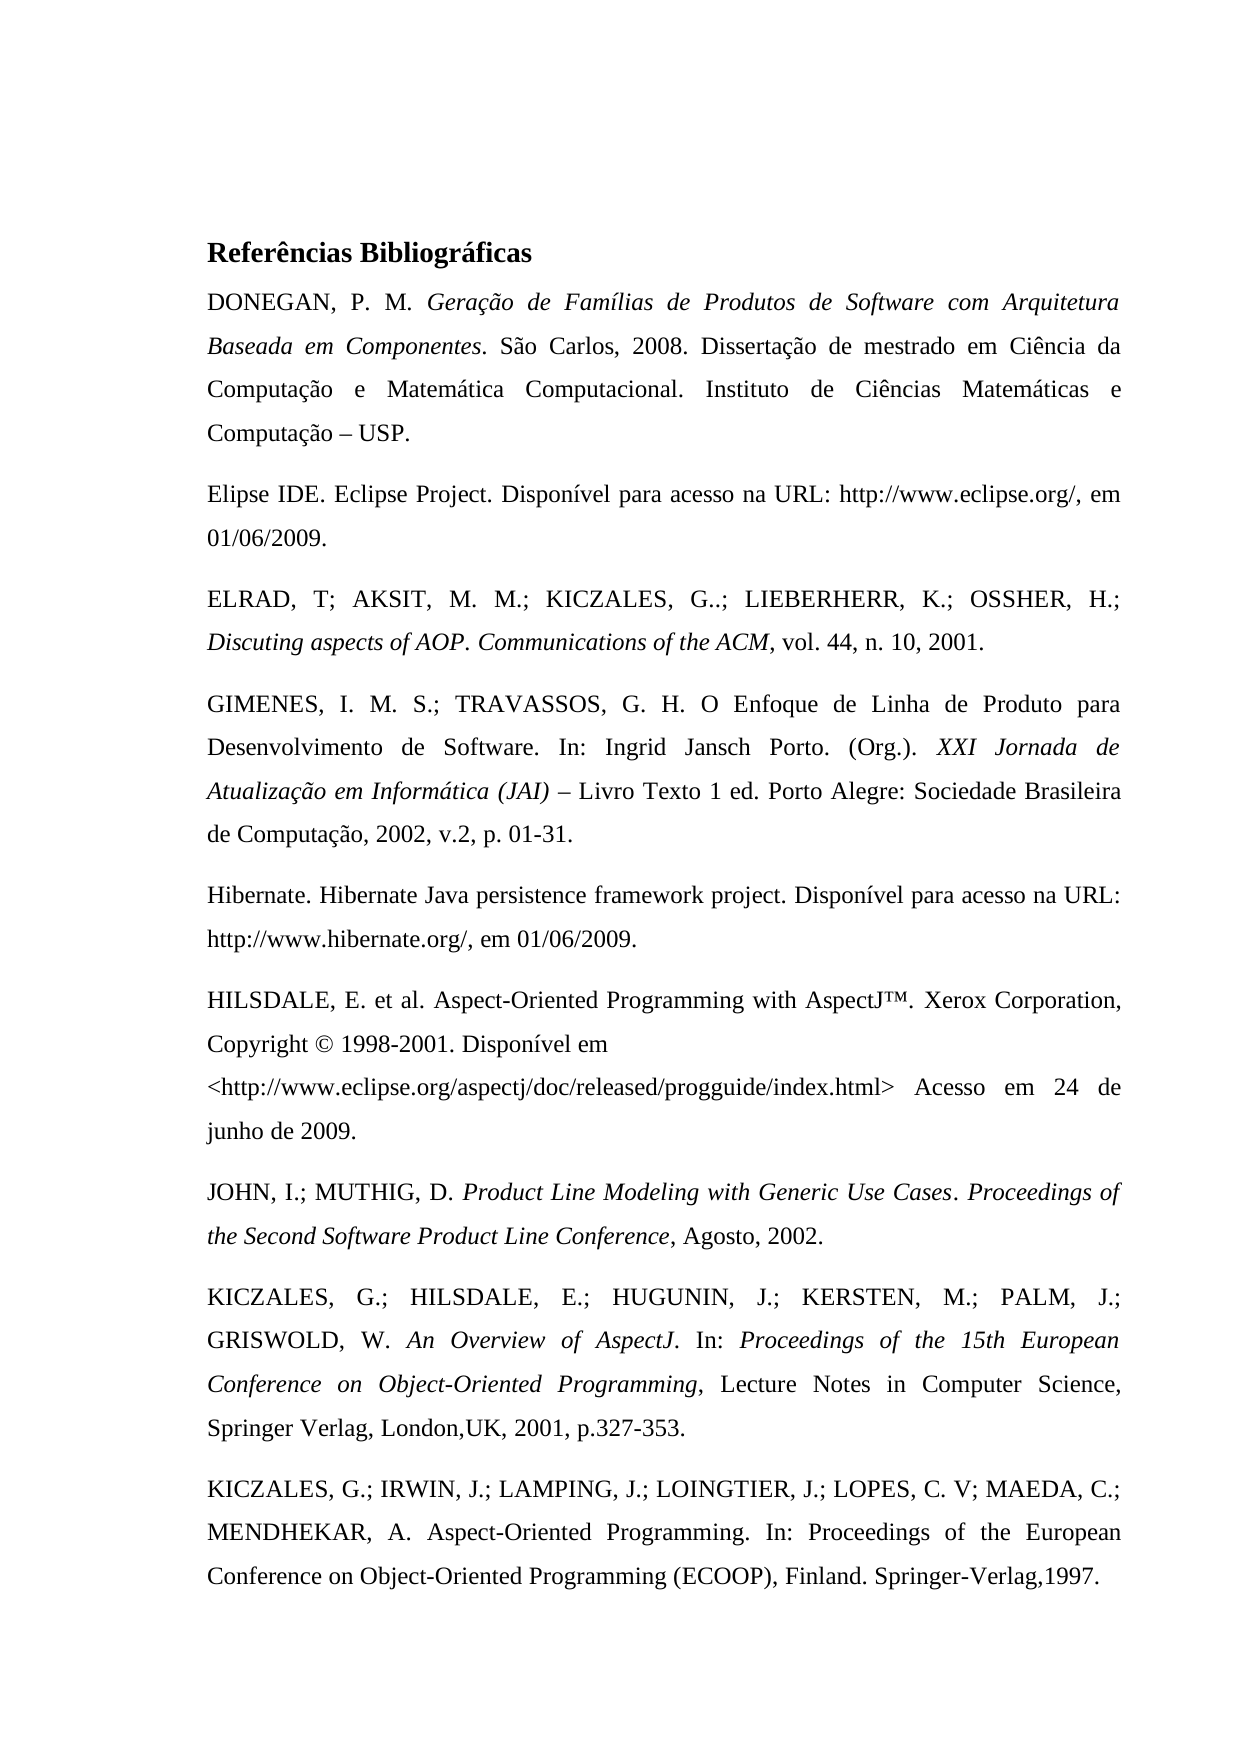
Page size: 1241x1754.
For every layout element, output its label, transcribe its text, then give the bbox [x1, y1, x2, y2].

text <http://www.eclipse.org/aspectj/doc/released/progguide/index.html> Acesso em 24 de junho de 2009. [207, 1072, 1122, 1145]
text Elipse IDE. Eclipse Project. Disponível para acesso na URL: http://www.eclipse.org/, em 01/06/2009. [207, 479, 1122, 552]
text KICZALES, G.; HILSDALE, E.; HUGUNIN, J.; KERSTEN, M.; PALM, J.; GRISWOLD, W. An Overview of AspectJ. In: Proceedings of the 15th European Conference on Object-Oriented Programming, Lecture Notes in Computer Science, Springer Verlag, London,UK, 2001, p.327-353. [207, 1282, 1122, 1442]
text KICZALES, G.; IRWIN, J.; LAMPING, J.; LOINGTIER, J.; LOPES, C. V; MAEDA, C.; MENDHEKAR, A. Aspect-Oriented Programming. In: Proceedings of the European Conference on Object-Oriented Programming (ECOOP), Finland. Springer-Verlag,1997. [207, 1474, 1122, 1590]
text ELRAD, T; AKSIT, M. M.; KICZALES, G..; LIEBERHERR, K.; OSSHER, H.; Discuting aspects of AOP. Communications of the ACM, vol. 44, n. 10, 2001. [207, 584, 1122, 656]
text DONEGAN, P. M. Geração de Famílias de Produtos de Software com Arquitetura Baseada em Componentes. São Carlos, 2008. Dissertação de mestrado em Ciência da Computação e Matemática Computacional. Instituto de Ciências Matemáticas e Computação – USP. [207, 287, 1122, 447]
text Referências Bibliográficas [207, 236, 1122, 269]
text HILSDALE, E. et al. Aspect-Oriented Programming with AspectJ™. Xerox Corporation, Copyright © 1998-2001. Disponível em [207, 985, 1122, 1058]
text GIMENES, I. M. S.; TRAVASSOS, G. H. O Enfoque de Linha de Produto para Desenvolvimento de Software. In: Ingrid Jansch Porto. (Org.). XXI Jornada de Atualização em Informática (JAI) – Livro Texto 1 ed. Porto Alegre: Sociedade Brasileira de Computação, 2002, v.2, p. 01-31. [207, 688, 1122, 848]
text Hibernate. Hibernate Java persistence framework project. Disponível para acesso na URL: http://www.hibernate.org/, em 01/06/2009. [207, 880, 1122, 953]
text JOHN, I.; MUTHIG, D. Product Line Modeling with Generic Use Cases. Proceedings of the Second Software Product Line Conference, Agosto, 2002. [207, 1177, 1122, 1250]
